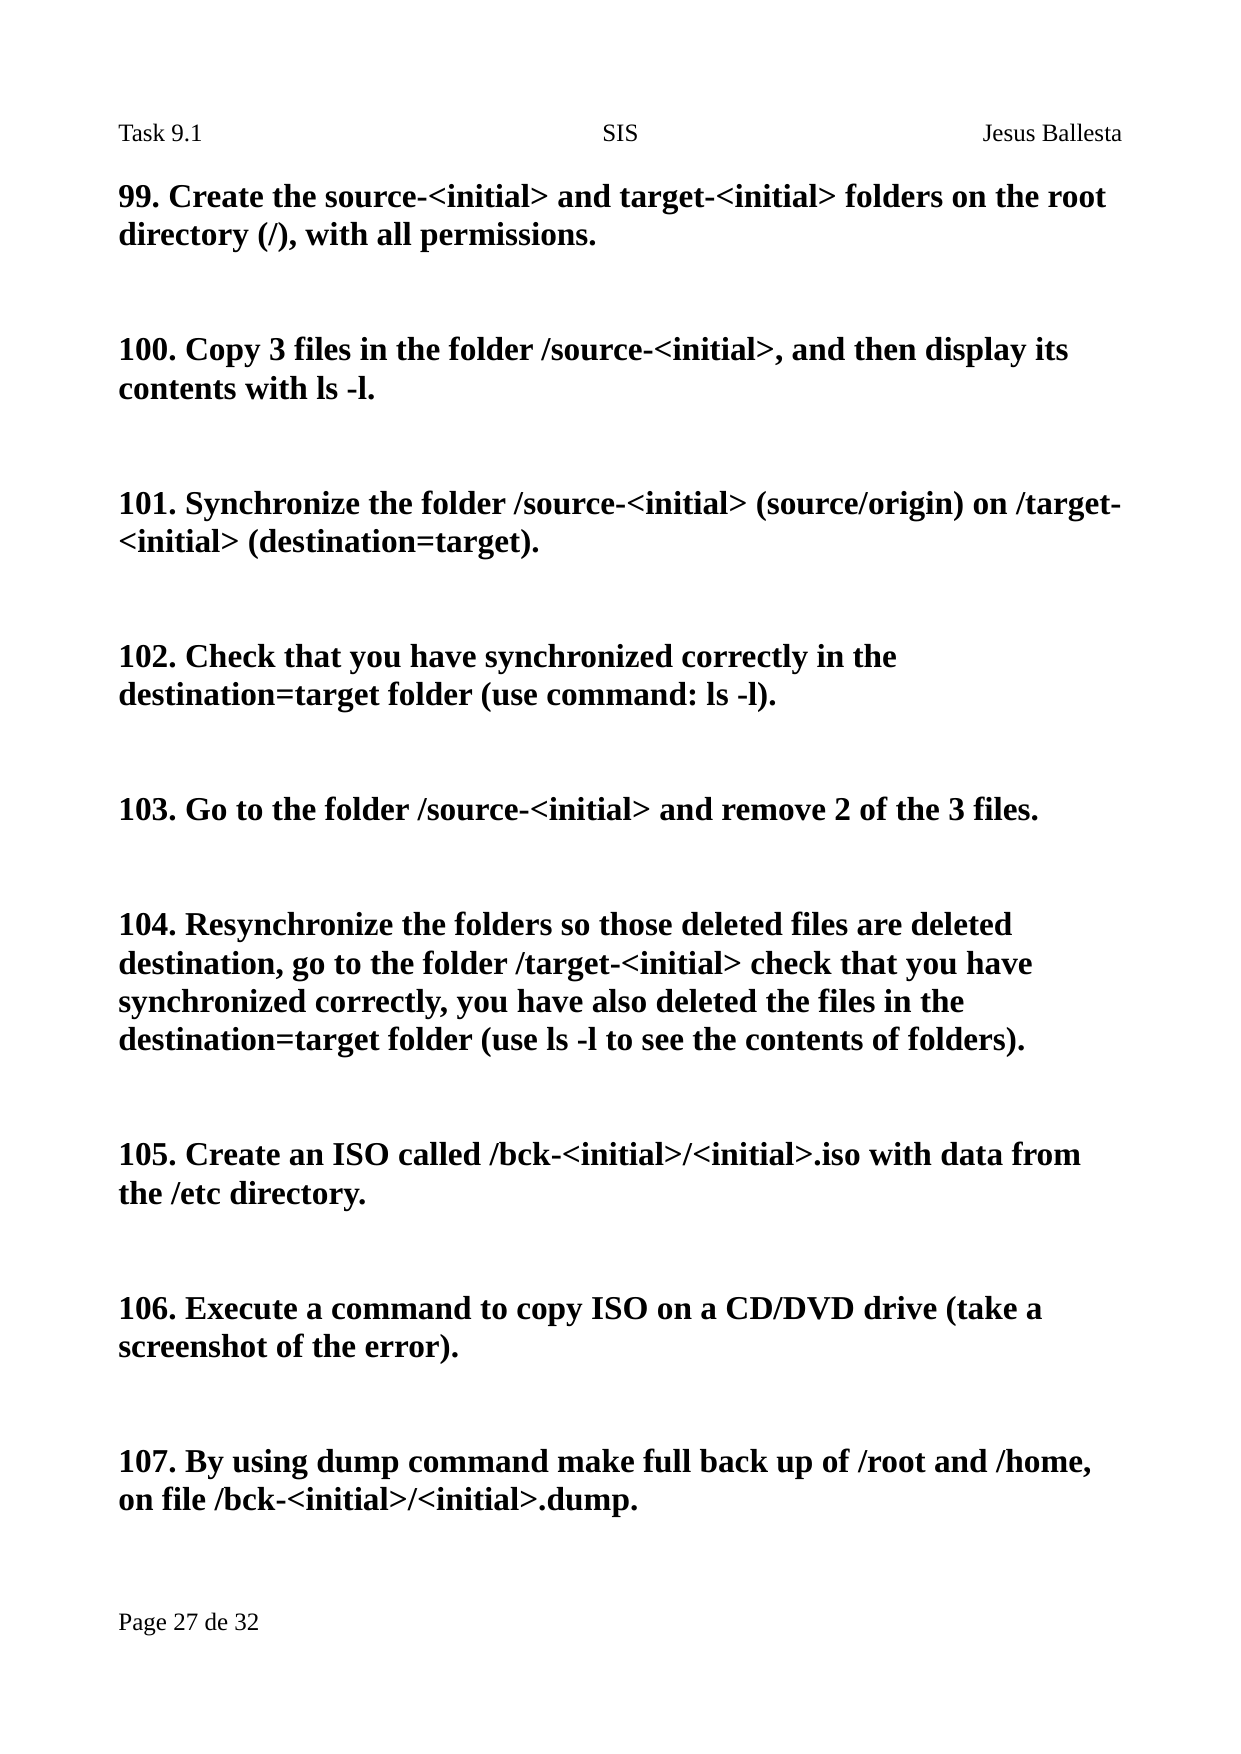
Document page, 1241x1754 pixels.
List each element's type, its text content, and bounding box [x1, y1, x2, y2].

text 104. Resynchronize the folders so those deleted files are deleted destination, go to the folder /target-<initial> check that you have synchronized correctly, you have also deleted the files in the destination=target folder (use ls -l to see the contents of folders). [118, 905, 1122, 1058]
text 105. Create an ISO called /bck-<initial>/<initial>.iso with data from the /etc directory. [118, 1135, 1122, 1211]
text 101. Synchronize the folder /source-<initial> (source/origin) on /target-<initial> (destination=target). [118, 483, 1122, 560]
text 99. Create the source-<initial> and target-<initial> folders on the root directory (/), with all permissions. [118, 176, 1122, 253]
text 106. Execute a command to copy ISO on a CD/DVD drive (take a screenshot of the error). [118, 1288, 1122, 1365]
text 103. Go to the folder /source-<initial> and remove 2 of the 3 files. [118, 790, 1122, 828]
text 102. Check that you have synchronized correctly in the destination=target folder (use command: ls -l). [118, 636, 1122, 713]
text 107. By using dump command make full back up of /root and /home, on file /bck-<initial>/<initial>.dump. [118, 1441, 1122, 1518]
text 100. Copy 3 files in the folder /source-<initial>, and then display its contents with ls -l. [118, 330, 1122, 406]
